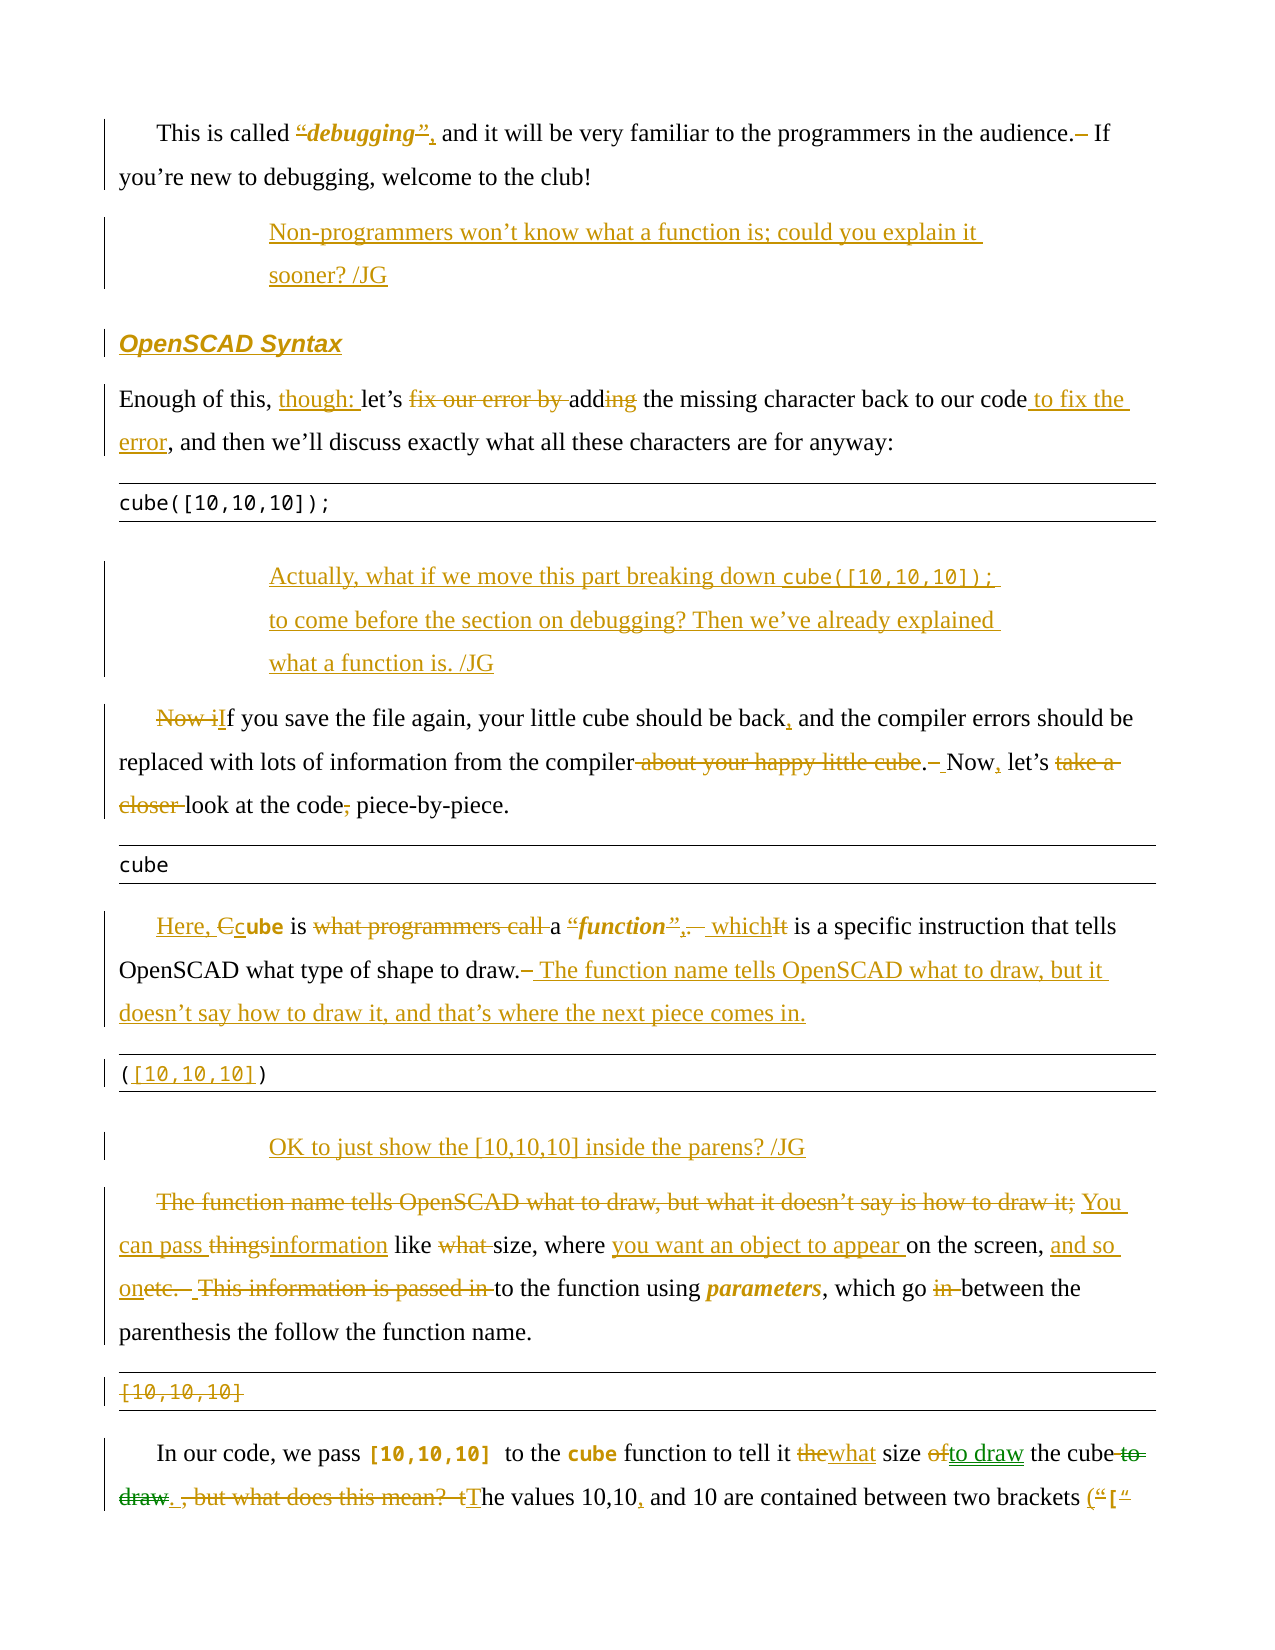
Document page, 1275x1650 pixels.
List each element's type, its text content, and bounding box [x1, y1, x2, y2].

text You can pass information like size, where you want an object to appear on the screen, and so on to the function using parameters, which go between the parenthesis the follow the function name. [118, 1187, 1156, 1372]
text ([10,10,10]) [118, 1055, 1156, 1092]
text Non-programmers won’t know what a function is; could you explain it sooner? /JG [268, 217, 1006, 289]
text You can pass information like size, where you want an object to appear on the screen, and so on to the function using parameters, which go between the parenthesis the follow the function name. [118, 1373, 1156, 1411]
text Enough of this, though: let’s add the missing character back to our code to fix the error, and then we’ll discuss exactly what all these characters are for anyway: [118, 384, 1156, 456]
text In our code, we pass [10,10,10] to the cube function to tell it what size to draw the cube. The values 10,10, and 10 are contained between two brackets ([ and ]), which tells OpenSCAD that this is going to be an array of values. An array is just a list, and the list can have a variable number of elements. In our case, the list has three values, all the number 10. OpenSCAD knows that if a cube function is passed an array of values and the array contains three items, these three items are the X, Y, and Z measurements for the cube, so it renders a cube of 10x10x10 units. [118, 1438, 1156, 1511]
text If you save the file again, your little cube should be back, and the compiler errors should be replaced with lots of information from the compiler. Now, let’s look at the code piece-by-piece. [118, 703, 1156, 818]
text OpenSCAD Syntax [118, 328, 1156, 357]
text Here, cube is a function, which is a specific instruction that tells OpenSCAD what type of shape to draw. The function name tells OpenSCAD what to draw, but it doesn’t say how to draw it, and that’s where the next piece comes in. [118, 911, 1156, 1027]
text cube([10,10,10]); [118, 484, 1156, 522]
text OK to just show the [10,10,10] inside the parens? /JG [268, 1132, 1006, 1160]
text cube [118, 846, 1156, 884]
text Actually, what if we move this part breaking down cube([10,10,10]); to come before the section on debugging? Then we’ve already explained what a function is. /JG [268, 561, 1006, 677]
text Errors like this are called compilation errors, which means that the code isn’t following the strict rules of OpenSCAD’s programming language. Compilation errors are usually easier to solve than others, and fixing them often amounts to reading the code to find a typo, a misused function name, or a forgotten character. Other error causes can be more elusive, but in most cases, you’ll still have to review the code step-by-step until you find the source of the problem. This is called debugging, and it will be very familiar to the programmers in the audience. If you’re new to debugging, welcome to the club! [118, 118, 1156, 190]
